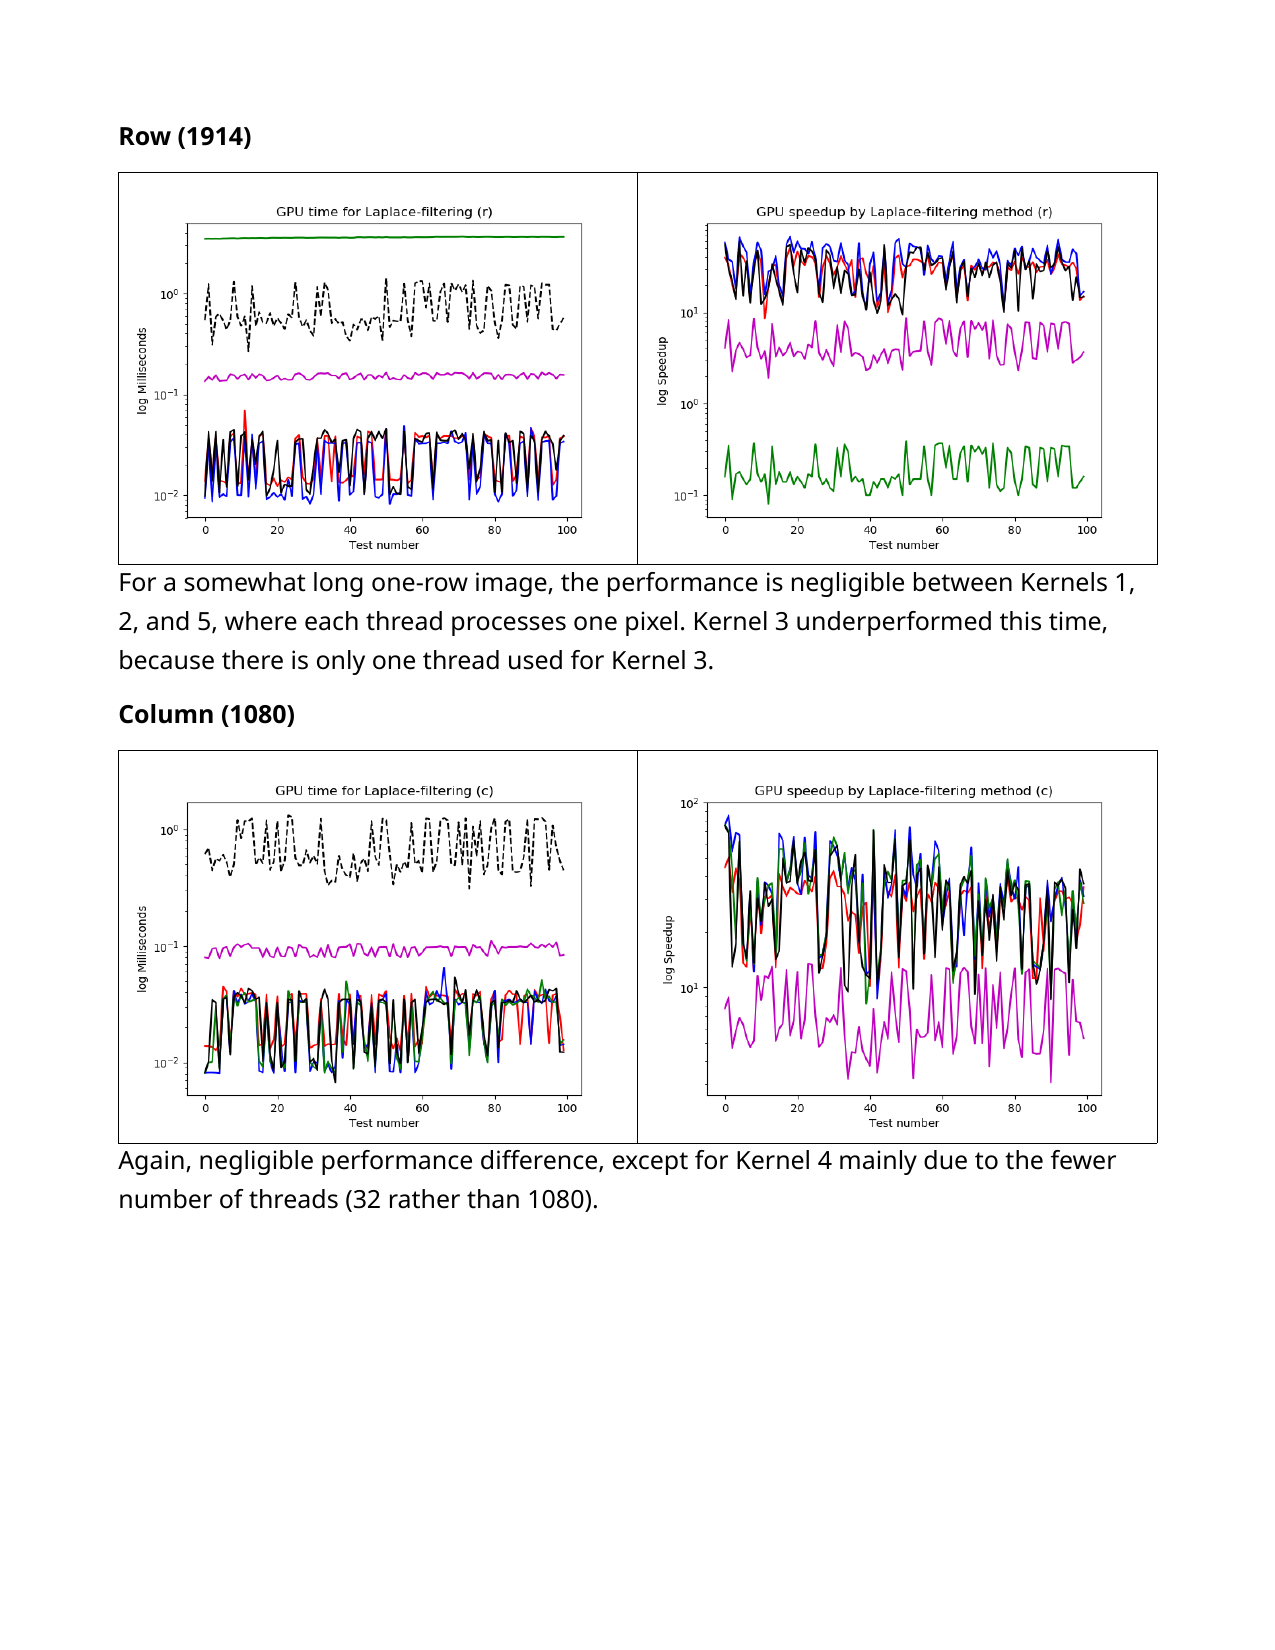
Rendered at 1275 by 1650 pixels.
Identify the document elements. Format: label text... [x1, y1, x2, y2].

picture [643, 756, 1152, 1137]
table_header [638, 751, 1157, 1143]
picture [643, 177, 1152, 559]
table_header [638, 173, 1157, 564]
table_header [119, 751, 637, 1143]
text Column (1080) [118, 697, 1157, 731]
text Row (1914) [118, 118, 1157, 152]
text For a somewhat long one-row image, the performance is negligible between Kernels 1, 2, and 5, where each thread processes one pixel. Kernel 3 underperformed this time, because there is only one thread used for Kernel 3. [118, 565, 1157, 677]
text Again, negligible performance difference, except for Kernel 4 mainly due to the fewer number of threads (32 rather than 1080). [118, 1144, 1157, 1216]
picture [123, 756, 632, 1137]
picture [123, 177, 632, 559]
table_header [119, 173, 637, 564]
